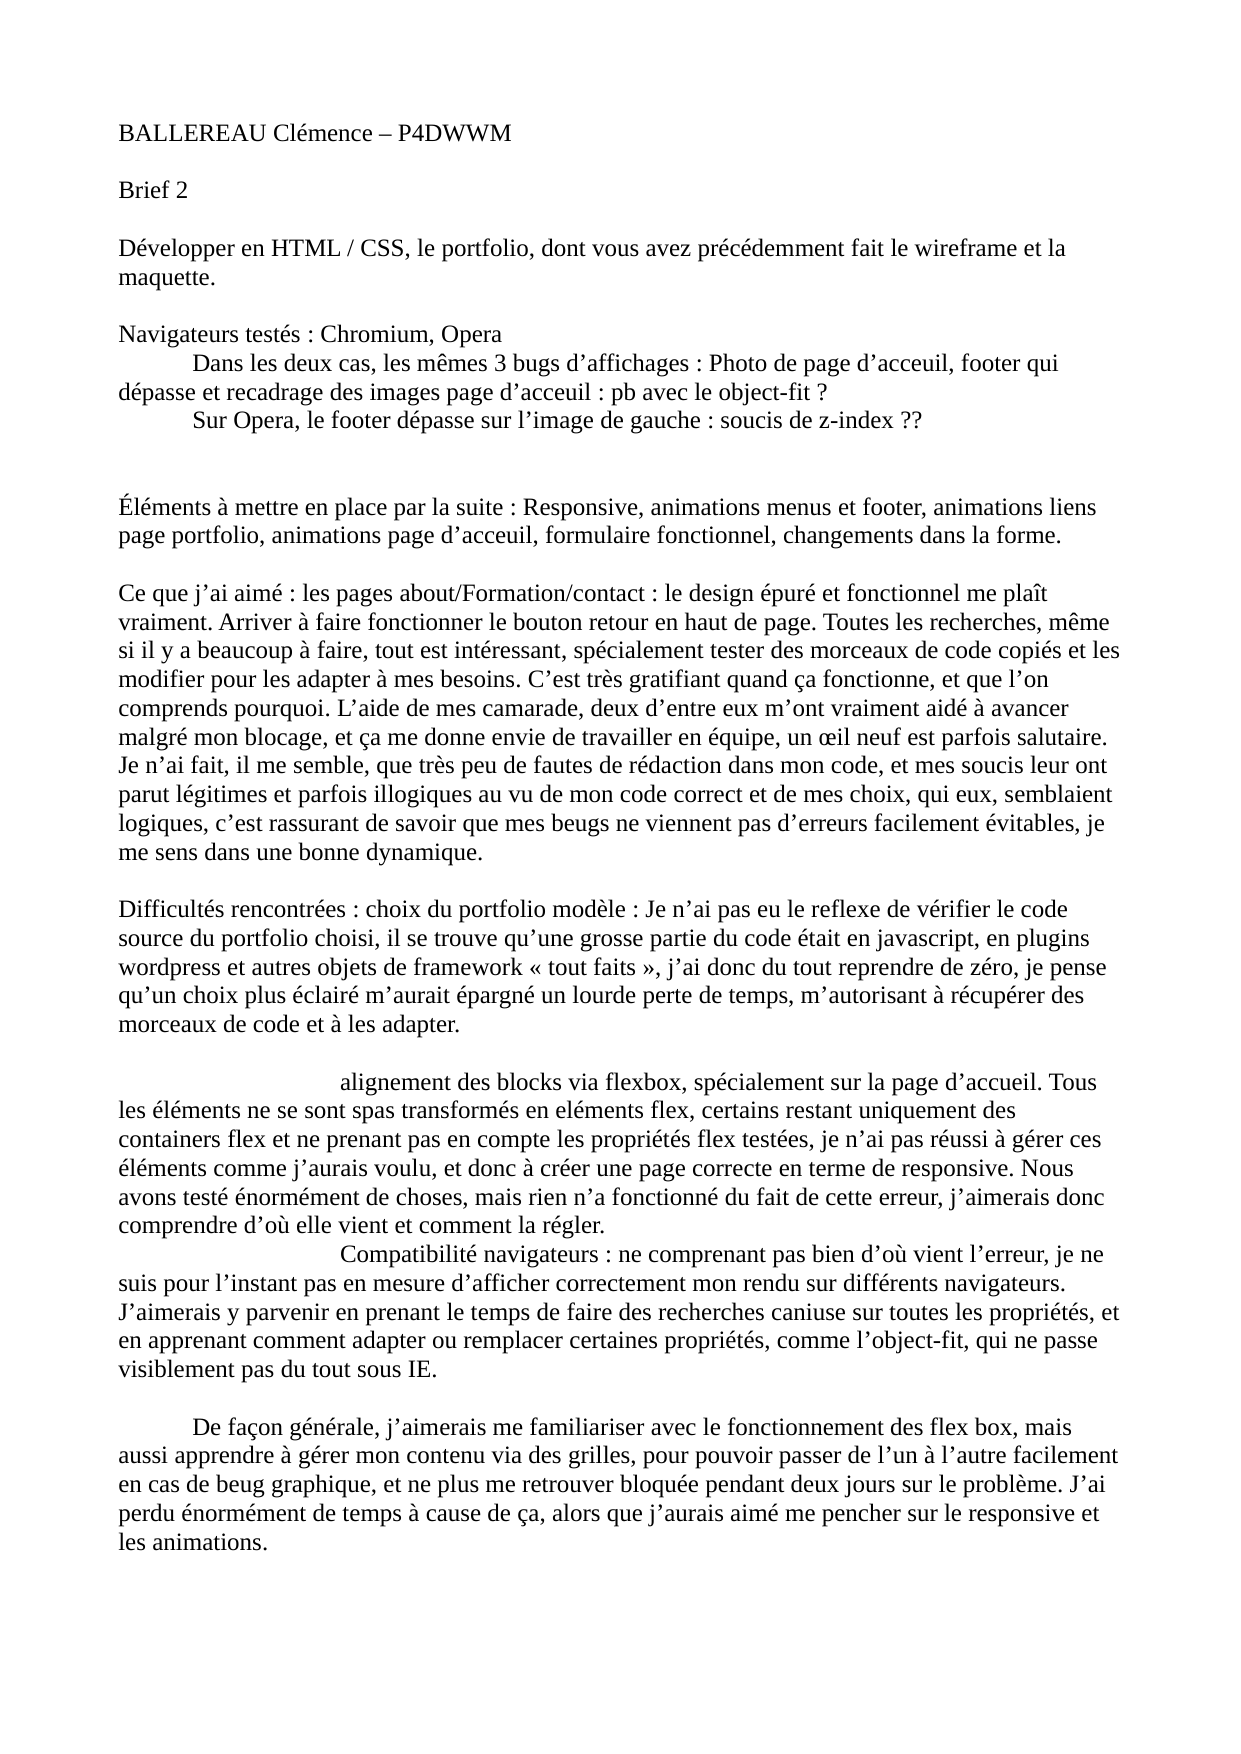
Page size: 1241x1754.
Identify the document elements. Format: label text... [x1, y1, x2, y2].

text Dans les deux cas, les mêmes 3 bugs d’affichages : Photo de page d’acceuil, footer qui dépasse et recadrage des images page d’acceuil : pb avec le object-fit ? [118, 348, 1122, 406]
text Navigateurs testés : Chromium, Opera [118, 319, 1122, 348]
text Sur Opera, le footer dépasse sur l’image de gauche : soucis de z-index ?? [118, 406, 1122, 434]
text Difficultés rencontrées : choix du portfolio modèle : Je n’ai pas eu le reflexe de vérifier le code source du portfolio choisi, il se trouve qu’une grosse partie du code était en javascript, en plugins wordpress et autres objets de framework « tout faits », j’ai donc du tout reprendre de zéro, je pense qu’un choix plus éclairé m’aurait épargné un lourde perte de temps, m’autorisant à récupérer des morceaux de code et à les adapter. [118, 894, 1122, 1038]
text alignement des blocks via flexbox, spécialement sur la page d’accueil. Tous les éléments ne se sont spas transformés en eléments flex, certains restant uniquement des containers flex et ne prenant pas en compte les propriétés flex testées, je n’ai pas réussi à gérer ces éléments comme j’aurais voulu, et donc à créer une page correcte en terme de responsive. Nous avons testé énormément de choses, mais rien n’a fonctionné du fait de cette erreur, j’aimerais donc comprendre d’où elle vient et comment la régler. [118, 1067, 1122, 1239]
text Compatibilité navigateurs : ne comprenant pas bien d’où vient l’erreur, je ne suis pour l’instant pas en mesure d’afficher correctement mon rendu sur différents navigateurs. J’aimerais y parvenir en prenant le temps de faire des recherches caniuse sur toutes les propriétés, et en apprenant comment adapter ou remplacer certaines propriétés, comme l’object-fit, qui ne passe visiblement pas du tout sous IE. [118, 1239, 1122, 1383]
text Ce que j’ai aimé : les pages about/Formation/contact : le design épuré et fonctionnel me plaît vraiment. Arriver à faire fonctionner le bouton retour en haut de page. Toutes les recherches, même si il y a beaucoup à faire, tout est intéressant, spécialement tester des morceaux de code copiés et les modifier pour les adapter à mes besoins. C’est très gratifiant quand ça fonctionne, et que l’on comprends pourquoi. L’aide de mes camarade, deux d’entre eux m’ont vraiment aidé à avancer malgré mon blocage, et ça me donne envie de travailler en équipe, un œil neuf est parfois salutaire. Je n’ai fait, il me semble, que très peu de fautes de rédaction dans mon code, et mes soucis leur ont parut légitimes et parfois illogiques au vu de mon code correct et de mes choix, qui eux, semblaient logiques, c’est rassurant de savoir que mes beugs ne viennent pas d’erreurs facilement évitables, je me sens dans une bonne dynamique. [118, 578, 1122, 866]
text De façon générale, j’aimerais me familiariser avec le fonctionnement des flex box, mais aussi apprendre à gérer mon contenu via des grilles, pour pouvoir passer de l’un à l’autre facilement en cas de beug graphique, et ne plus me retrouver bloquée pendant deux jours sur le problème. J’ai perdu énormément de temps à cause de ça, alors que j’aurais aimé me pencher sur le responsive et les animations. [118, 1412, 1122, 1556]
text Éléments à mettre en place par la suite : Responsive, animations menus et footer, animations liens page portfolio, animations page d’acceuil, formulaire fonctionnel, changements dans la forme. [118, 492, 1122, 549]
text BALLEREAU Clémence – P4DWWM [118, 118, 1122, 147]
text Brief 2 [118, 176, 1122, 204]
text Développer en HTML / CSS, le portfolio, dont vous avez précédemment fait le wireframe et la maquette. [118, 233, 1122, 291]
